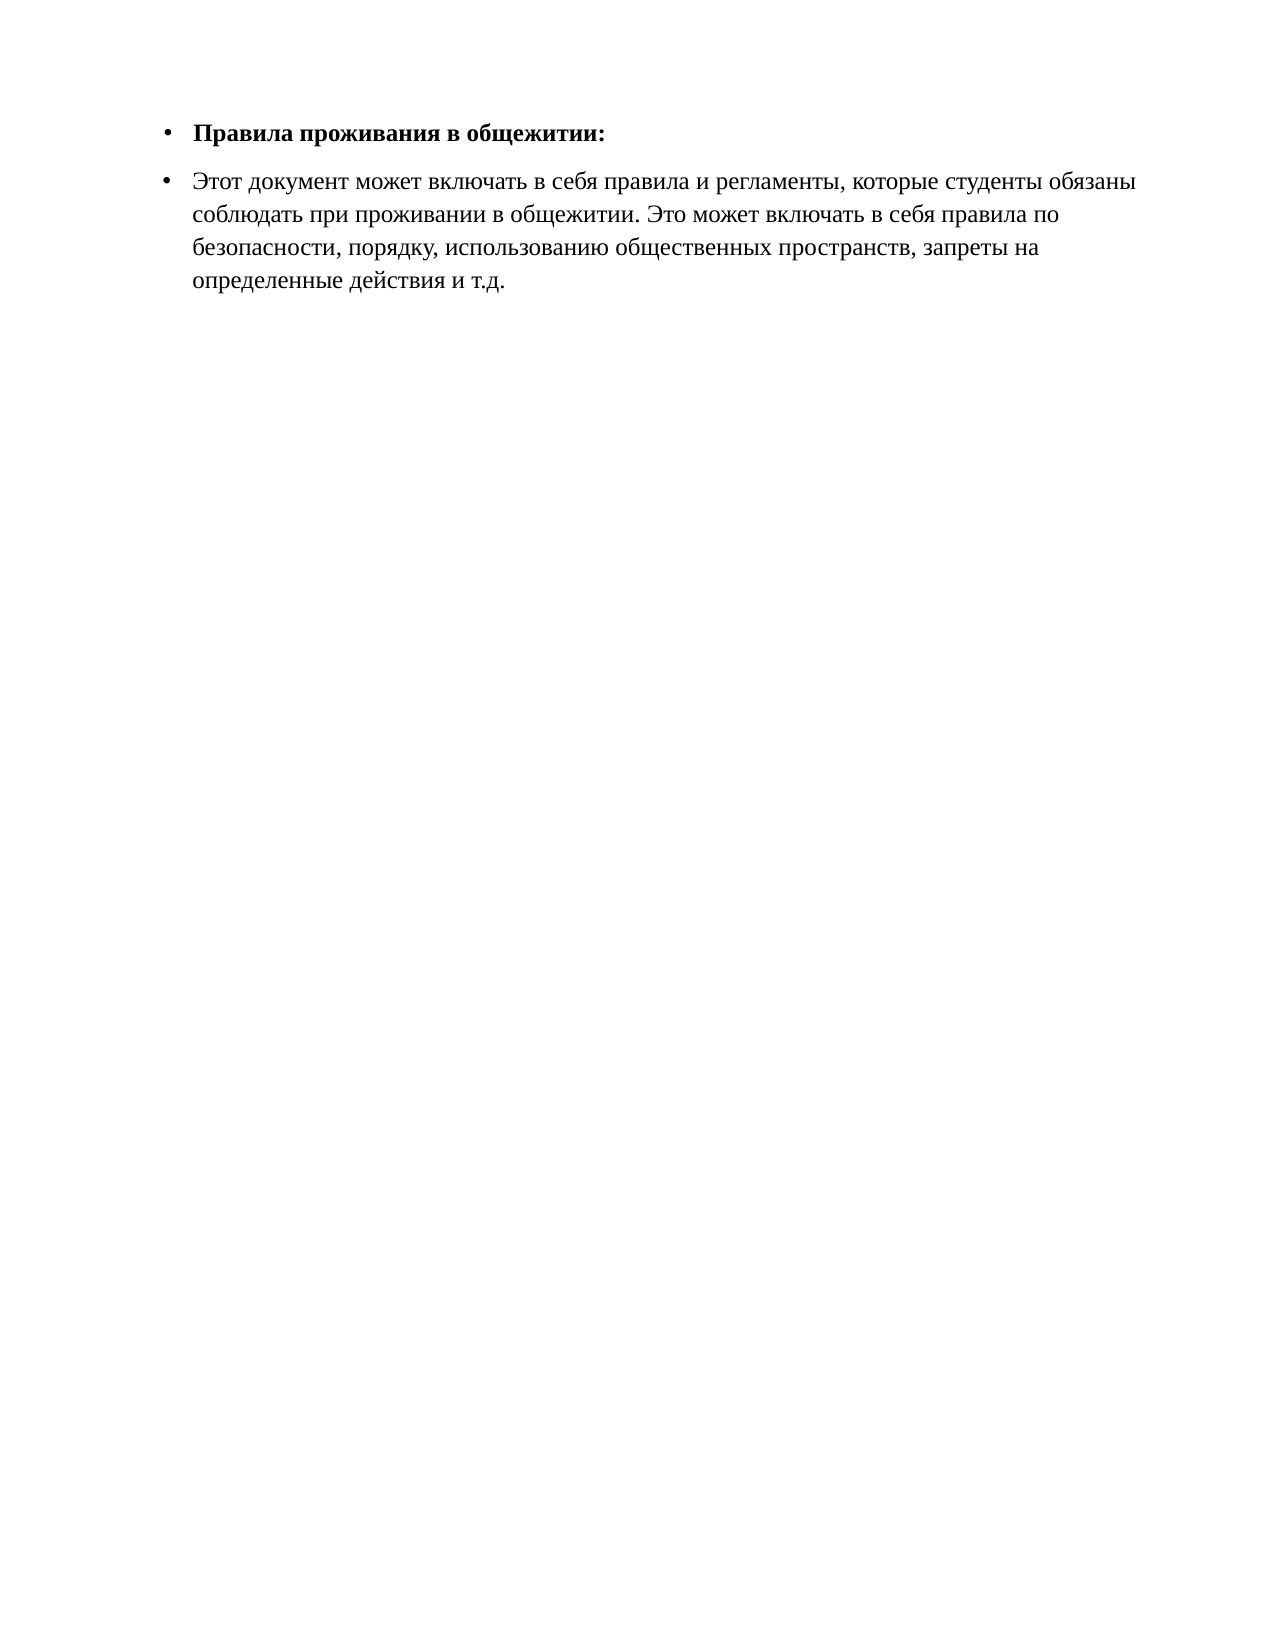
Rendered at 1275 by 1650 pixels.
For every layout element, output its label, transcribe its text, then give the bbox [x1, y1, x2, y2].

list Правила проживания в общежитии: [164, 118, 1157, 147]
list Этот документ может включать в себя правила и регламенты, которые студенты обязаны соблюдать при проживании в общежитии. Это может включать в себя правила по безопасности, порядку, использованию общественных пространств, запреты на определенные действия и т.д. [162, 166, 1157, 293]
